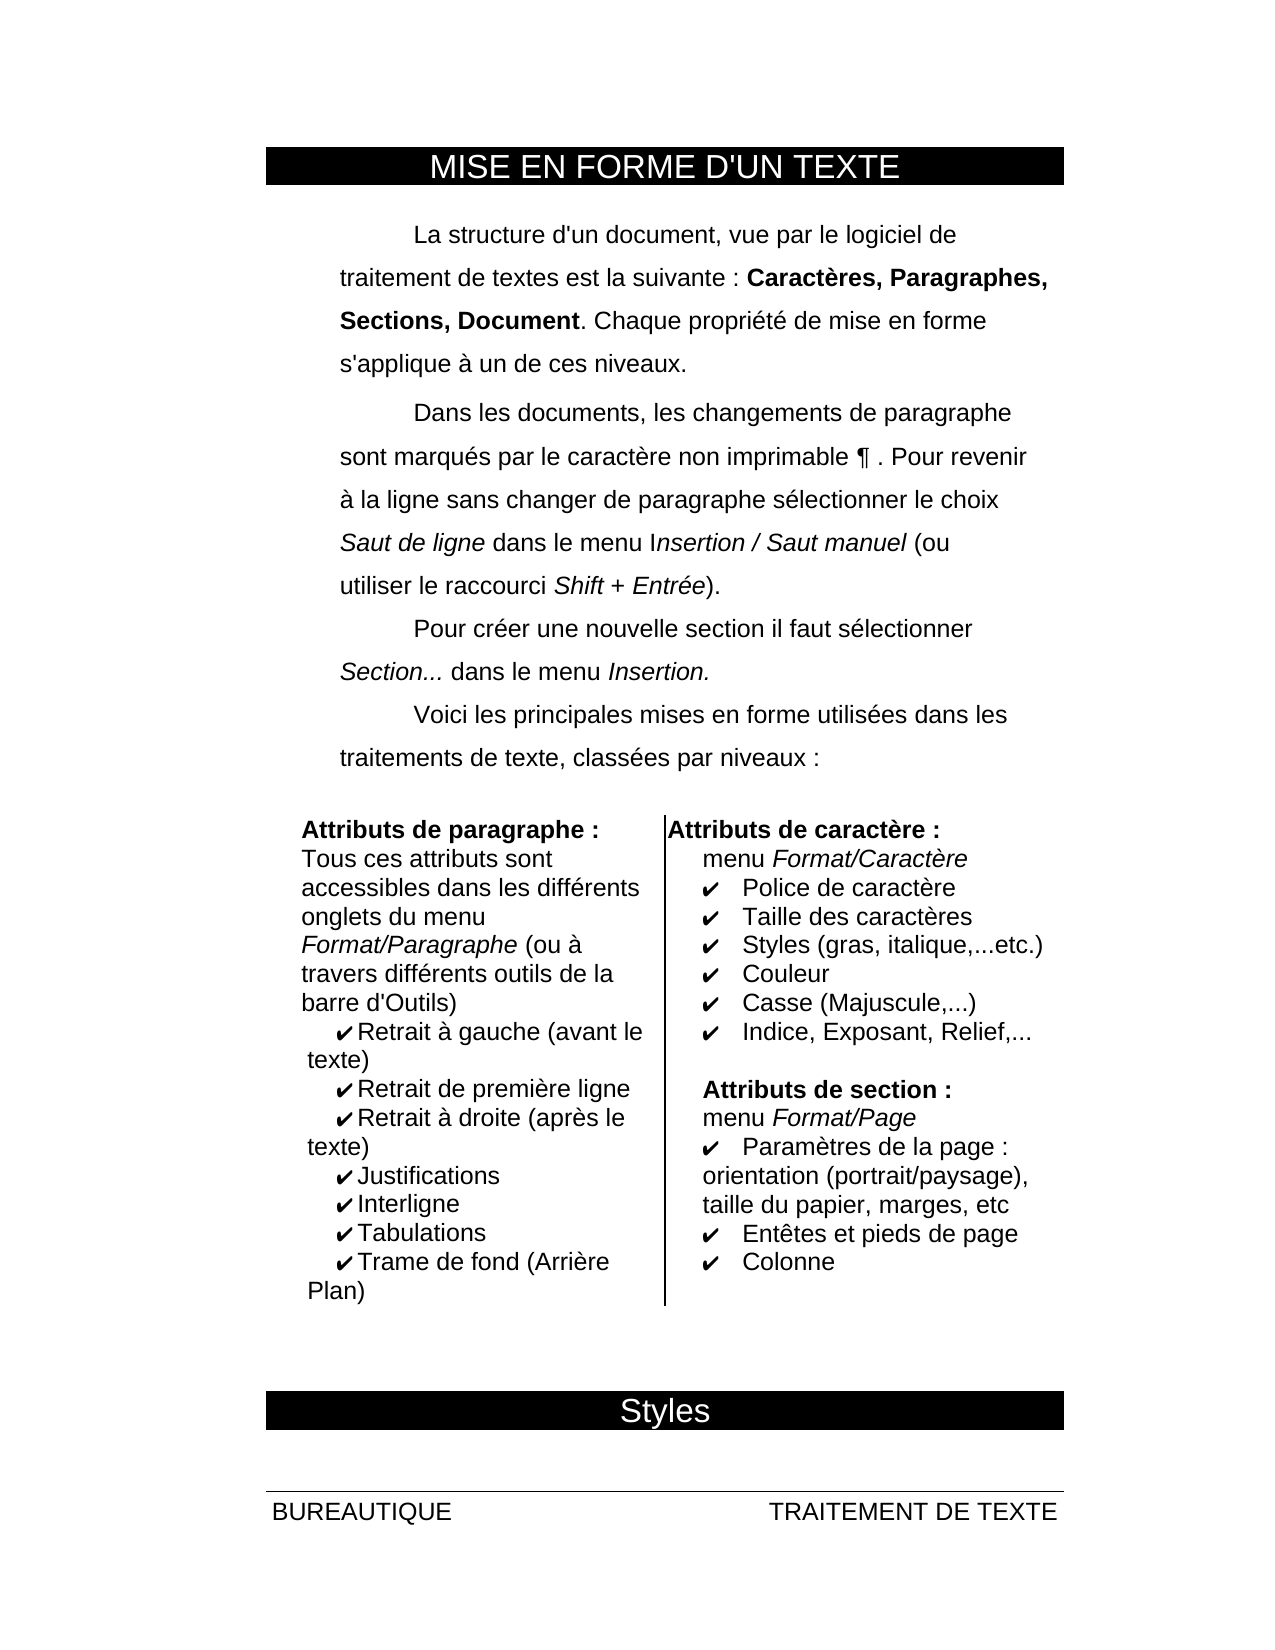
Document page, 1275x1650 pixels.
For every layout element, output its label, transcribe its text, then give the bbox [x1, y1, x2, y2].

list Tabulations [307, 1218, 662, 1247]
text Styles [266, 1391, 1064, 1430]
list Couleur [702, 959, 1064, 988]
list Styles (gras, italique,...etc.) [702, 931, 1064, 959]
text Voici les principales mises en forme utilisées dans les traitements de texte, classées par niveaux : [339, 700, 1064, 772]
list Retrait de première ligne [307, 1074, 662, 1103]
list Retrait à gauche (avant le texte) [307, 1017, 662, 1074]
text Dans les documents, les changements de paragraphe sont marqués par le caractère non imprimable ¶ . Pour revenir à la ligne sans changer de paragraphe sélectionner le choix Saut de ligne dans le menu Insertion / Saut manuel (ou utiliser le raccourci Shift + Entrée). Pour créer une nouvelle section il faut sélectionner Section... dans le menu Insertion. [266, 398, 1064, 686]
list Trame de fond (Arrière Plan) [307, 1247, 662, 1305]
text Attributs de paragraphe : [301, 815, 662, 844]
list Indice, Exposant, Relief,... [702, 1017, 1064, 1046]
list Colonne [702, 1247, 1064, 1276]
list Casse (Majuscule,...) [702, 988, 1064, 1017]
text Attributs de caractère : [667, 815, 1064, 844]
list Paramètres de la page : orientation (portrait/paysage), taille du papier, marges, etc [702, 1132, 1064, 1218]
list Justifications [307, 1161, 662, 1189]
text La structure d'un document, vue par le logiciel de traitement de textes est la suivante : Caractères, Paragraphes, Sections, Document. Chaque propriété de mise en forme s'applique à un de ces niveaux. [339, 220, 1064, 378]
list Police de caractère [702, 873, 1064, 902]
text MISE EN FORME D'UN TEXTE [266, 147, 1064, 185]
list Taille des caractères [702, 902, 1064, 931]
text menu Format/Page [702, 1103, 1064, 1132]
text menu Format/Caractère [702, 844, 1064, 873]
text Tous ces attributs sont accessibles dans les différents onglets du menu Format/Paragraphe (ou à travers différents outils de la barre d'Outils) [301, 844, 662, 1017]
list Entêtes et pieds de page [702, 1218, 1064, 1247]
list Retrait à droite (après le texte) [307, 1103, 662, 1161]
list Interligne [307, 1189, 662, 1218]
text Attributs de section : [702, 1075, 1064, 1103]
